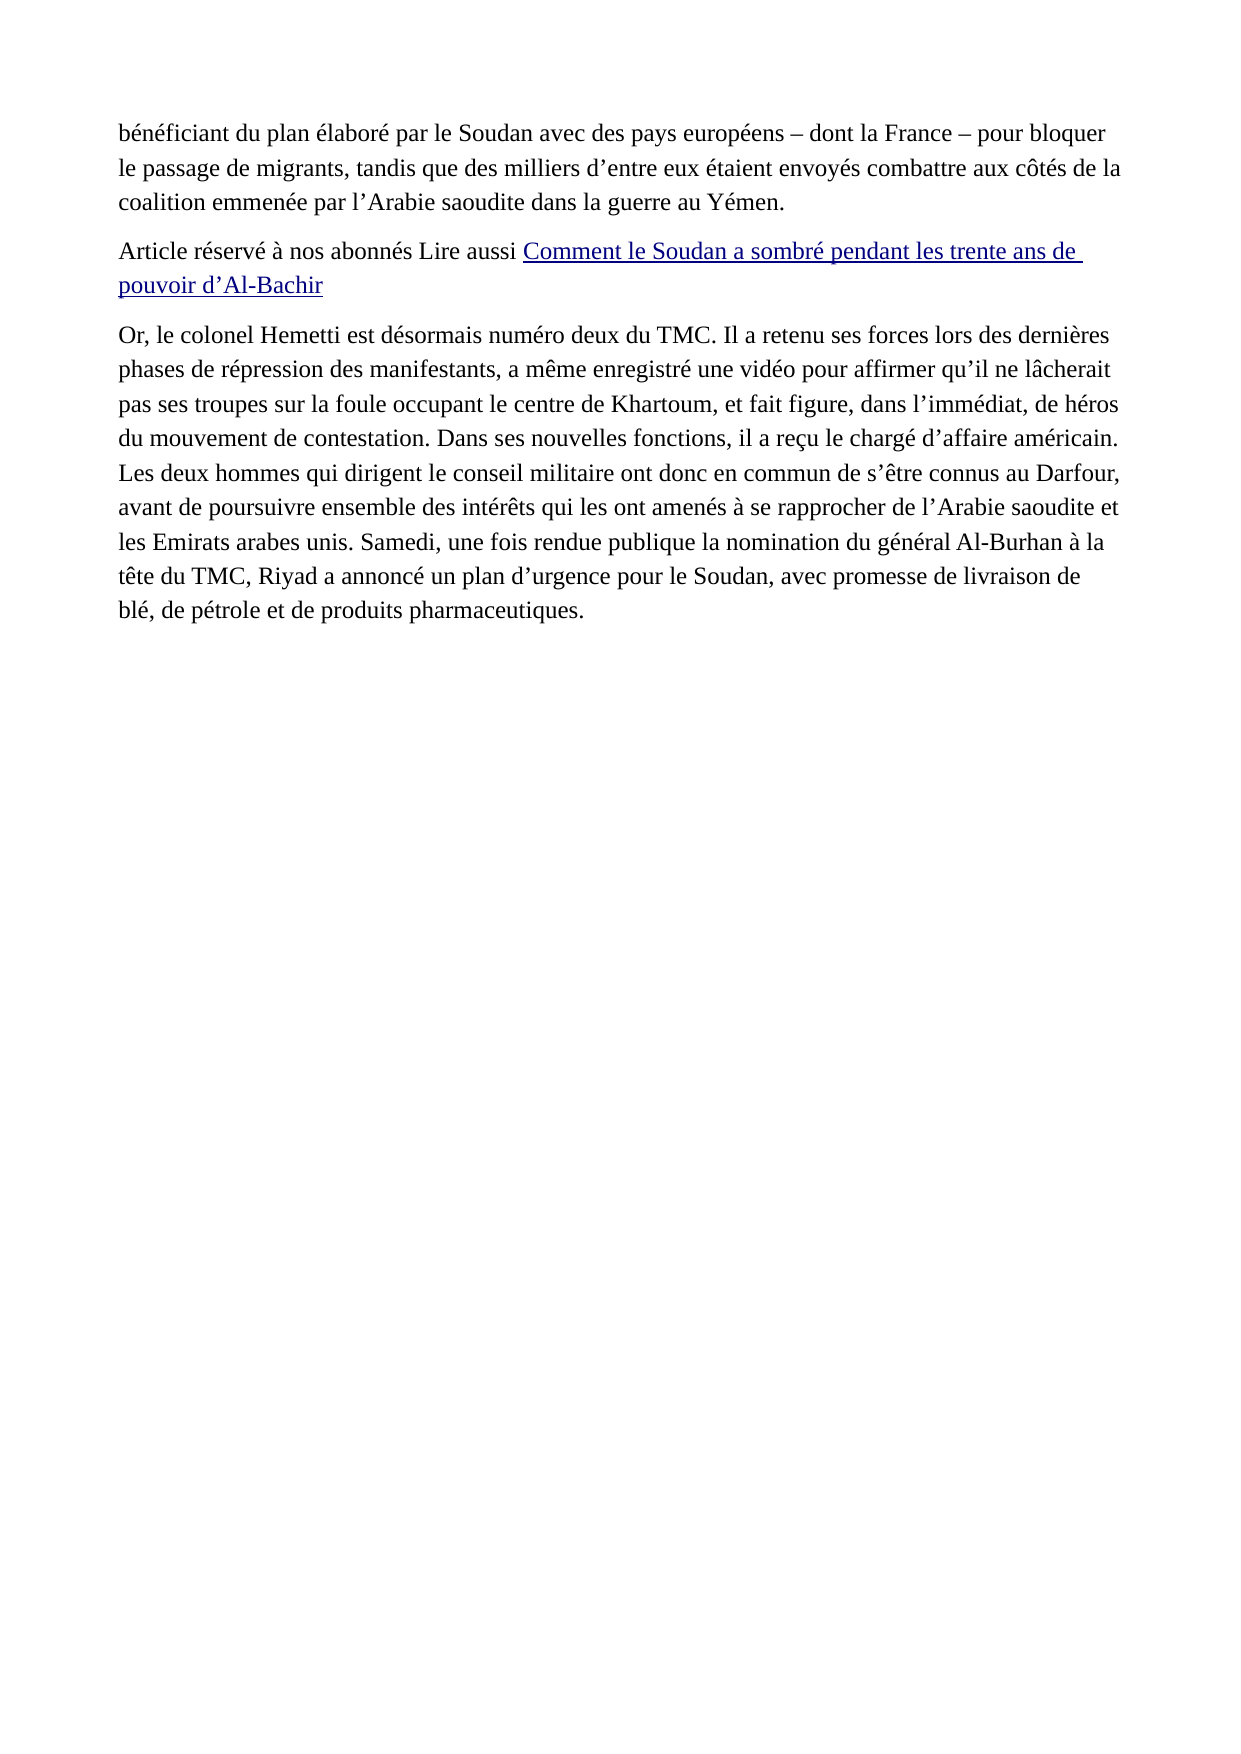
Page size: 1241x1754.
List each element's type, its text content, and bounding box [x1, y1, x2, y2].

text bénéficiant du plan élaboré par le Soudan avec des pays européens – dont la France – pour bloquer le passage de migrants, tandis que des milliers d’entre eux étaient envoyés combattre aux côtés de la coalition emmenée par l’Arabie saoudite dans la guerre au Yémen. [118, 118, 1122, 216]
text Article réservé à nos abonnés Lire aussi Comment le Soudan a sombré pendant les trente ans de pouvoir d’Al-Bachir [118, 236, 1122, 299]
text Or, le colonel Hemetti est désormais numéro deux du TMC. Il a retenu ses forces lors des dernières phases de répression des manifestants, a même enregistré une vidéo pour affirmer qu’il ne lâcherait pas ses troupes sur la foule occupant le centre de Khartoum, et fait figure, dans l’immédiat, de héros du mouvement de contestation. Dans ses nouvelles fonctions, il a reçu le chargé d’affaire américain. Les deux hommes qui dirigent le conseil militaire ont donc en commun de s’être connus au Darfour, avant de poursuivre ensemble des intérêts qui les ont amenés à se rapprocher de l’Arabie saoudite et les Emirats arabes unis. Samedi, une fois rendue publique la nomination du général Al-Burhan à la tête du TMC, Riyad a annoncé un plan d’urgence pour le Soudan, avec promesse de livraison de blé, de pétrole et de produits pharmaceutiques. [118, 320, 1122, 624]
